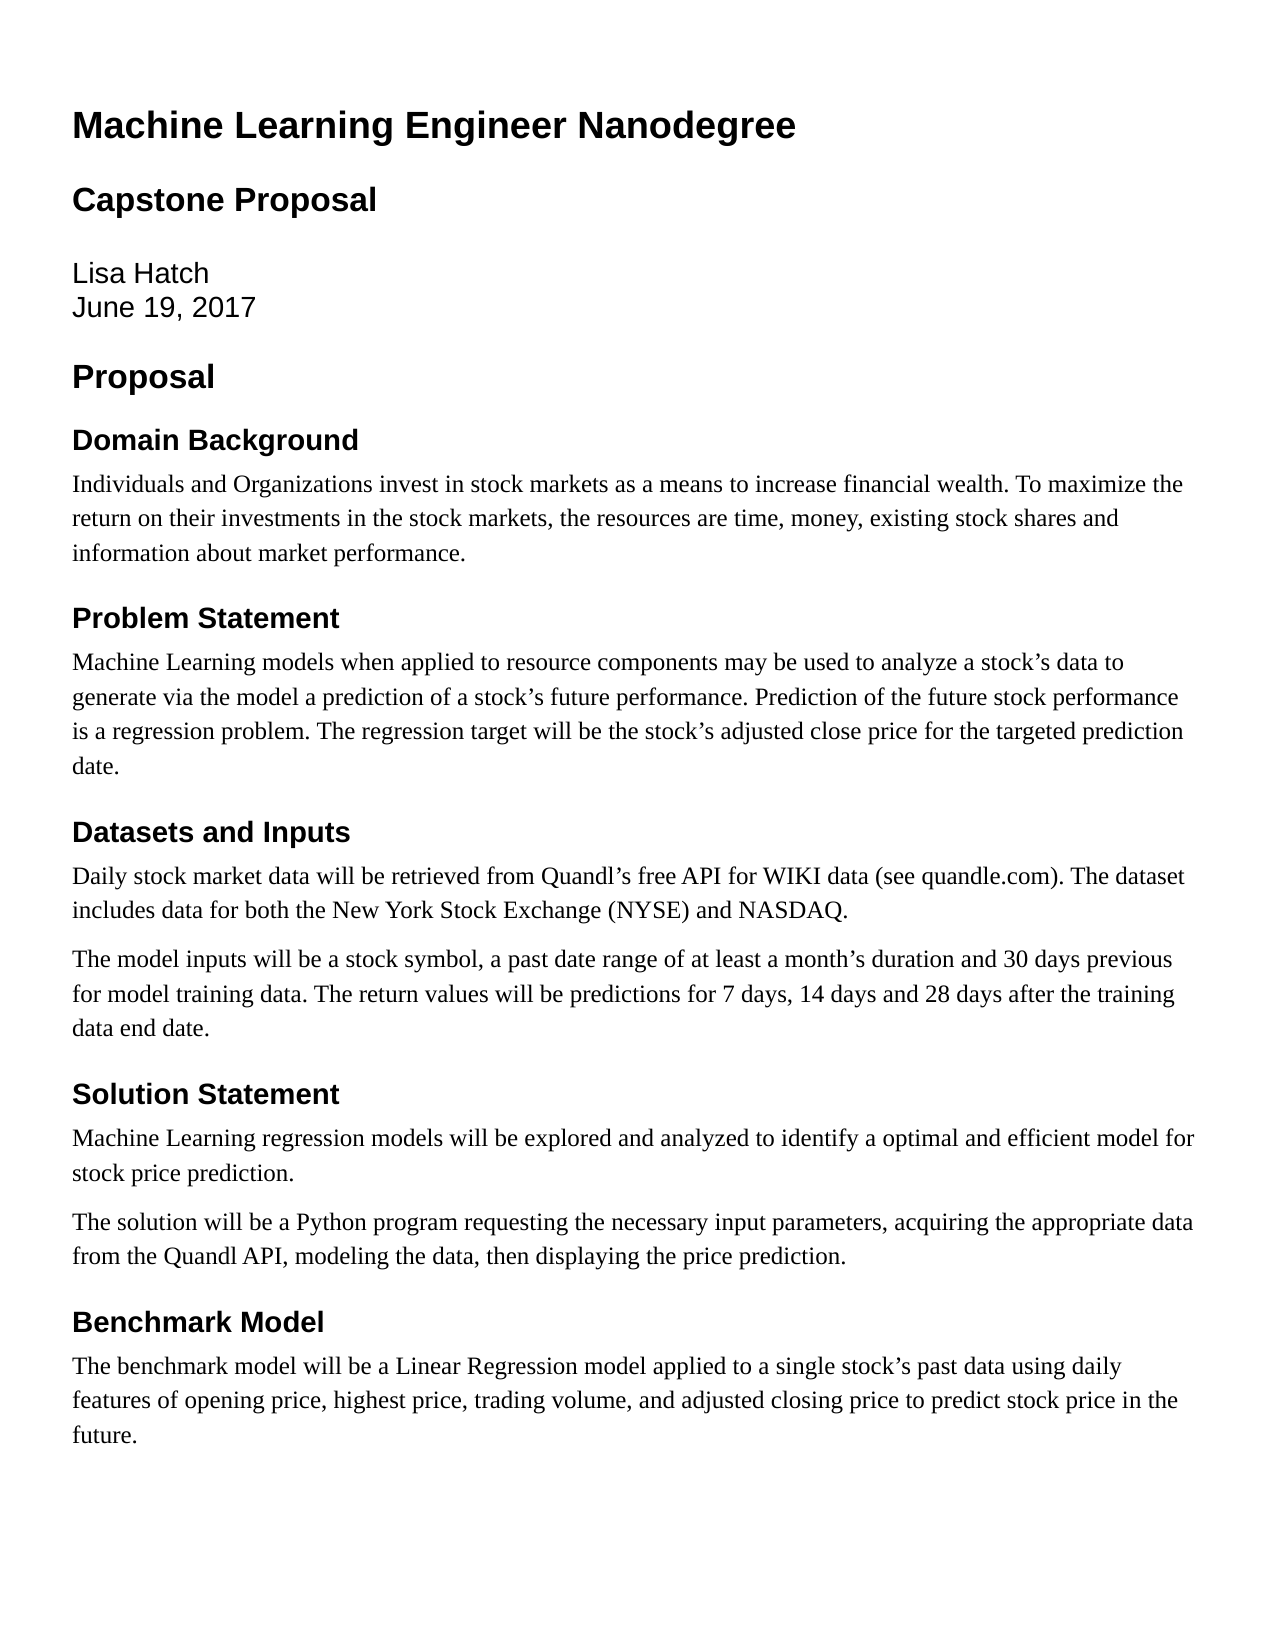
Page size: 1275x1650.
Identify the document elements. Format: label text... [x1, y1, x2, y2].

subtitle Datasets and Inputs [72, 814, 1197, 848]
text Machine Learning models when applied to resource components may be used to analyze a stock’s data to generate via the model a prediction of a stock’s future performance. Prediction of the future stock performance is a regression problem. The regression target will be the stock’s adjusted close price for the targeted prediction date. [72, 647, 1197, 780]
text Individuals and Organizations invest in stock markets as a means to increase financial wealth. To maximize the return on their investments in the stock markets, the resources are time, money, existing stock shares and information about market performance. [72, 469, 1197, 566]
subtitle Domain Background [72, 422, 1197, 456]
subtitle Solution Statement [72, 1077, 1197, 1111]
text The benchmark model will be a Linear Regression model applied to a single stock’s past data using daily features of opening price, highest price, trading volume, and adjusted closing price to predict stock price in the future. [72, 1351, 1197, 1449]
subtitle Capstone Proposal [72, 180, 1197, 219]
subtitle Lisa Hatch June 19, 2017 [72, 256, 1197, 323]
subtitle Proposal [72, 357, 1197, 395]
subtitle Benchmark Model [72, 1305, 1197, 1339]
text The solution will be a Python program requesting the necessary input parameters, acquiring the appropriate data from the Quandl API, modeling the data, then displaying the price prediction. [72, 1207, 1197, 1270]
subtitle Machine Learning Engineer Nanodegree [72, 103, 1197, 147]
text Machine Learning regression models will be explored and analyzed to identify a optimal and efficient model for stock price prediction. [72, 1123, 1197, 1186]
text Daily stock market data will be retrieved from Quandl’s free API for WIKI data (see quandle.com). The dataset includes data for both the New York Stock Exchange (NYSE) and NASDAQ. [72, 861, 1197, 924]
text The model inputs will be a stock symbol, a past date range of at least a month’s duration and 30 days previous for model training data. The return values will be predictions for 7 days, 14 days and 28 days after the training data end date. [72, 944, 1197, 1042]
subtitle Problem Statement [72, 601, 1197, 635]
